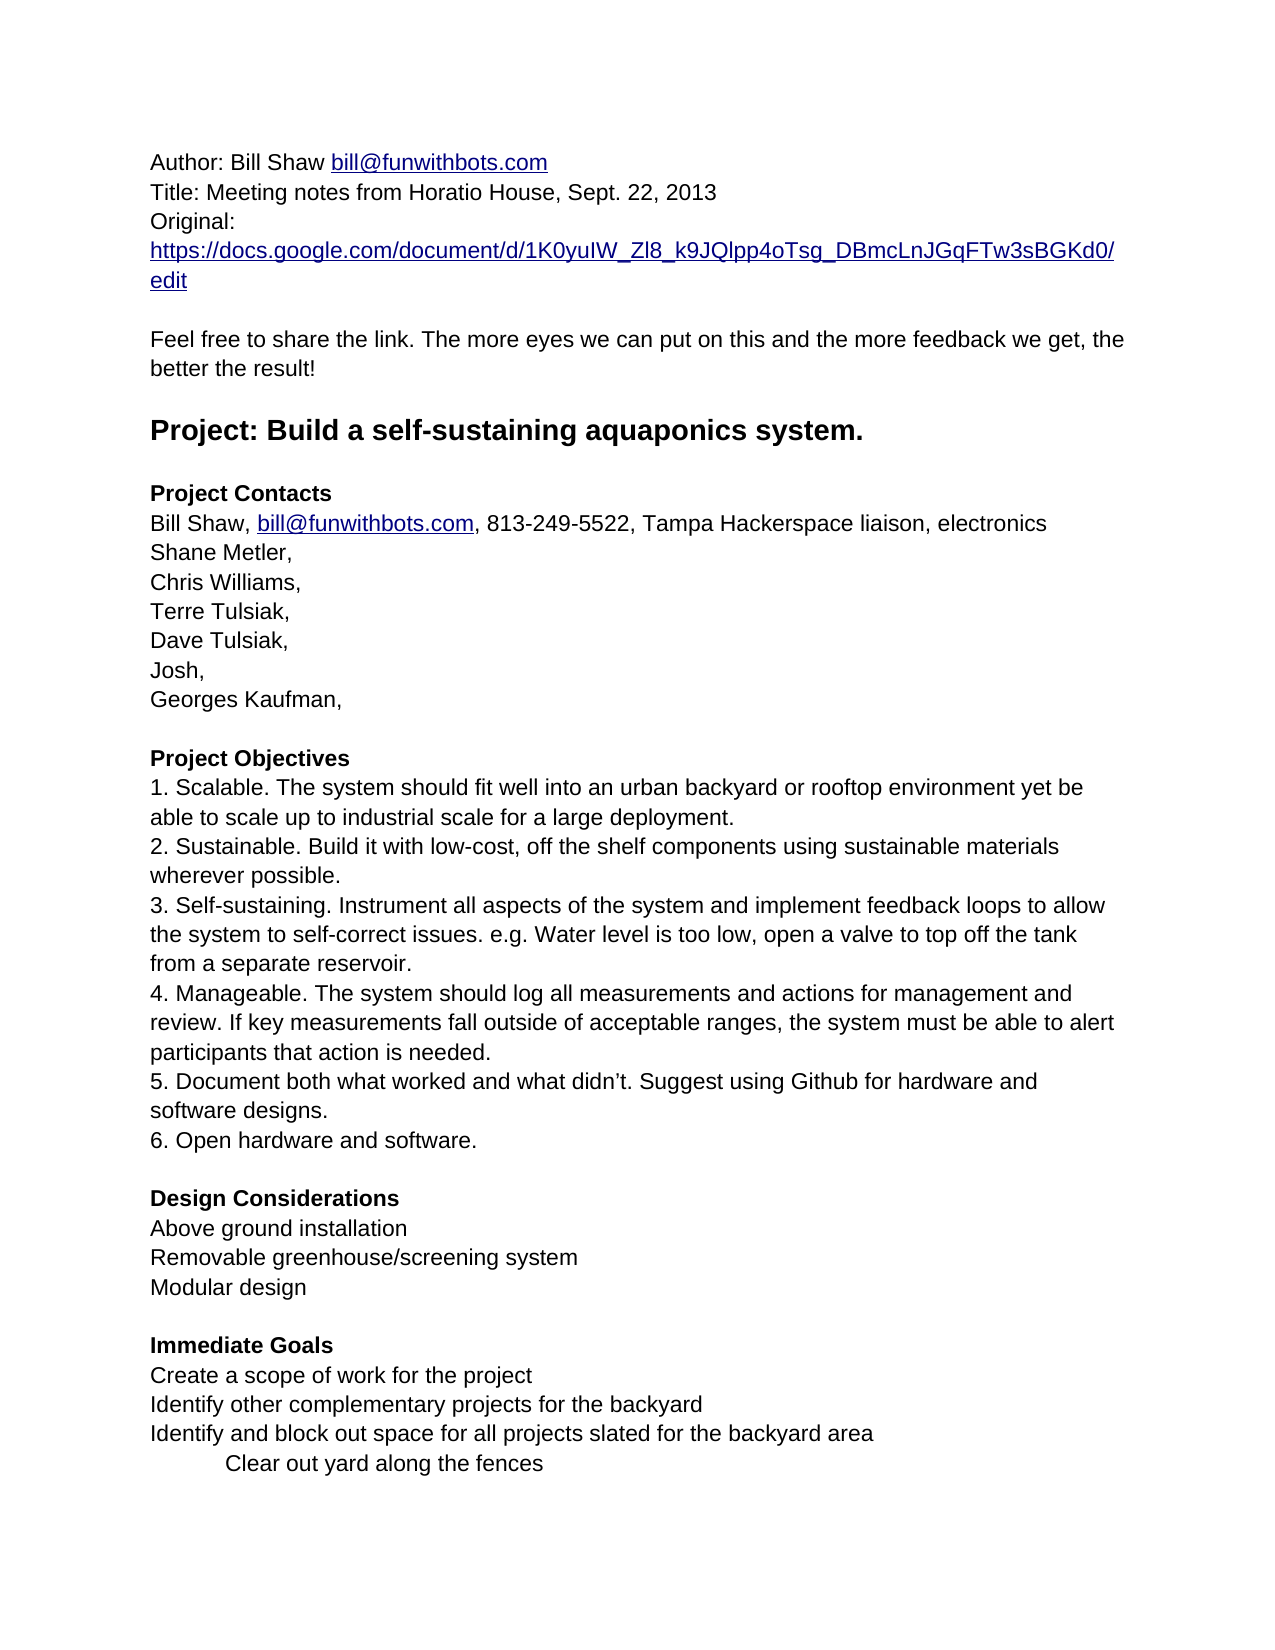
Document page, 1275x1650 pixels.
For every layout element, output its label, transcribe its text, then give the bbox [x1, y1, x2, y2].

text Josh, [150, 657, 1125, 683]
text 3. Self-sustaining. Instrument all aspects of the system and implement feedback loops to allow the system to self-correct issues. e.g. Water level is too low, open a valve to top off the tank from a separate reservoir. [150, 892, 1125, 977]
text Create a scope of work for the project [150, 1362, 1125, 1388]
text Identify and block out space for all projects slated for the backyard area [150, 1421, 1125, 1447]
text Georges Kaufman, [150, 687, 1125, 712]
text Immediate Goals [150, 1333, 1125, 1359]
text 4. Manageable. The system should log all measurements and actions for management and review. If key measurements fall outside of acceptable ranges, the system must be able to alert participants that action is needed. [150, 981, 1125, 1065]
text 2. Sustainable. Build it with low-cost, off the shelf components using sustainable materials wherever possible. [150, 834, 1125, 889]
text Identify other complementary projects for the backyard [150, 1392, 1125, 1417]
text Project Contacts [150, 481, 1125, 507]
text Above ground installation [150, 1216, 1125, 1241]
text Project: Build a self-sustaining aquaponics system. [150, 414, 1125, 447]
text Original: https://docs.google.com/document/d/1K0yuIW_Zl8_k9JQlpp4oTsg_DBmcLnJGqFTw3sBGKd0/edit [150, 209, 1125, 293]
text 5. Document both what worked and what didn’t. Suggest using Github for hardware and software designs. [150, 1069, 1125, 1124]
text Author: Bill Shaw bill@funwithbots.com [150, 150, 1125, 176]
text 1. Scalable. The system should fit well into an urban backyard or rooftop environment yet be able to scale up to industrial scale for a large deployment. [150, 775, 1125, 830]
text Design Considerations [150, 1186, 1125, 1212]
text Title: Meeting notes from Horatio House, Sept. 22, 2013 [150, 179, 1125, 205]
text Project Objectives [150, 746, 1125, 771]
text Bill Shaw, bill@funwithbots.com, 813-249-5522, Tampa Hackerspace liaison, electronics [150, 511, 1125, 536]
text Clear out yard along the fences [150, 1451, 1125, 1476]
text Removable greenhouse/screening system [150, 1245, 1125, 1271]
text Chris Williams, [150, 569, 1125, 595]
text Feel free to share the link. The more eyes we can put on this and the more feedback we get, the better the result! [150, 326, 1125, 381]
text Terre Tulsiak, [150, 599, 1125, 624]
text 6. Open hardware and software. [150, 1127, 1125, 1153]
text Modular design [150, 1274, 1125, 1300]
text Dave Tulsiak, [150, 628, 1125, 654]
text Shane Metler, [150, 540, 1125, 566]
